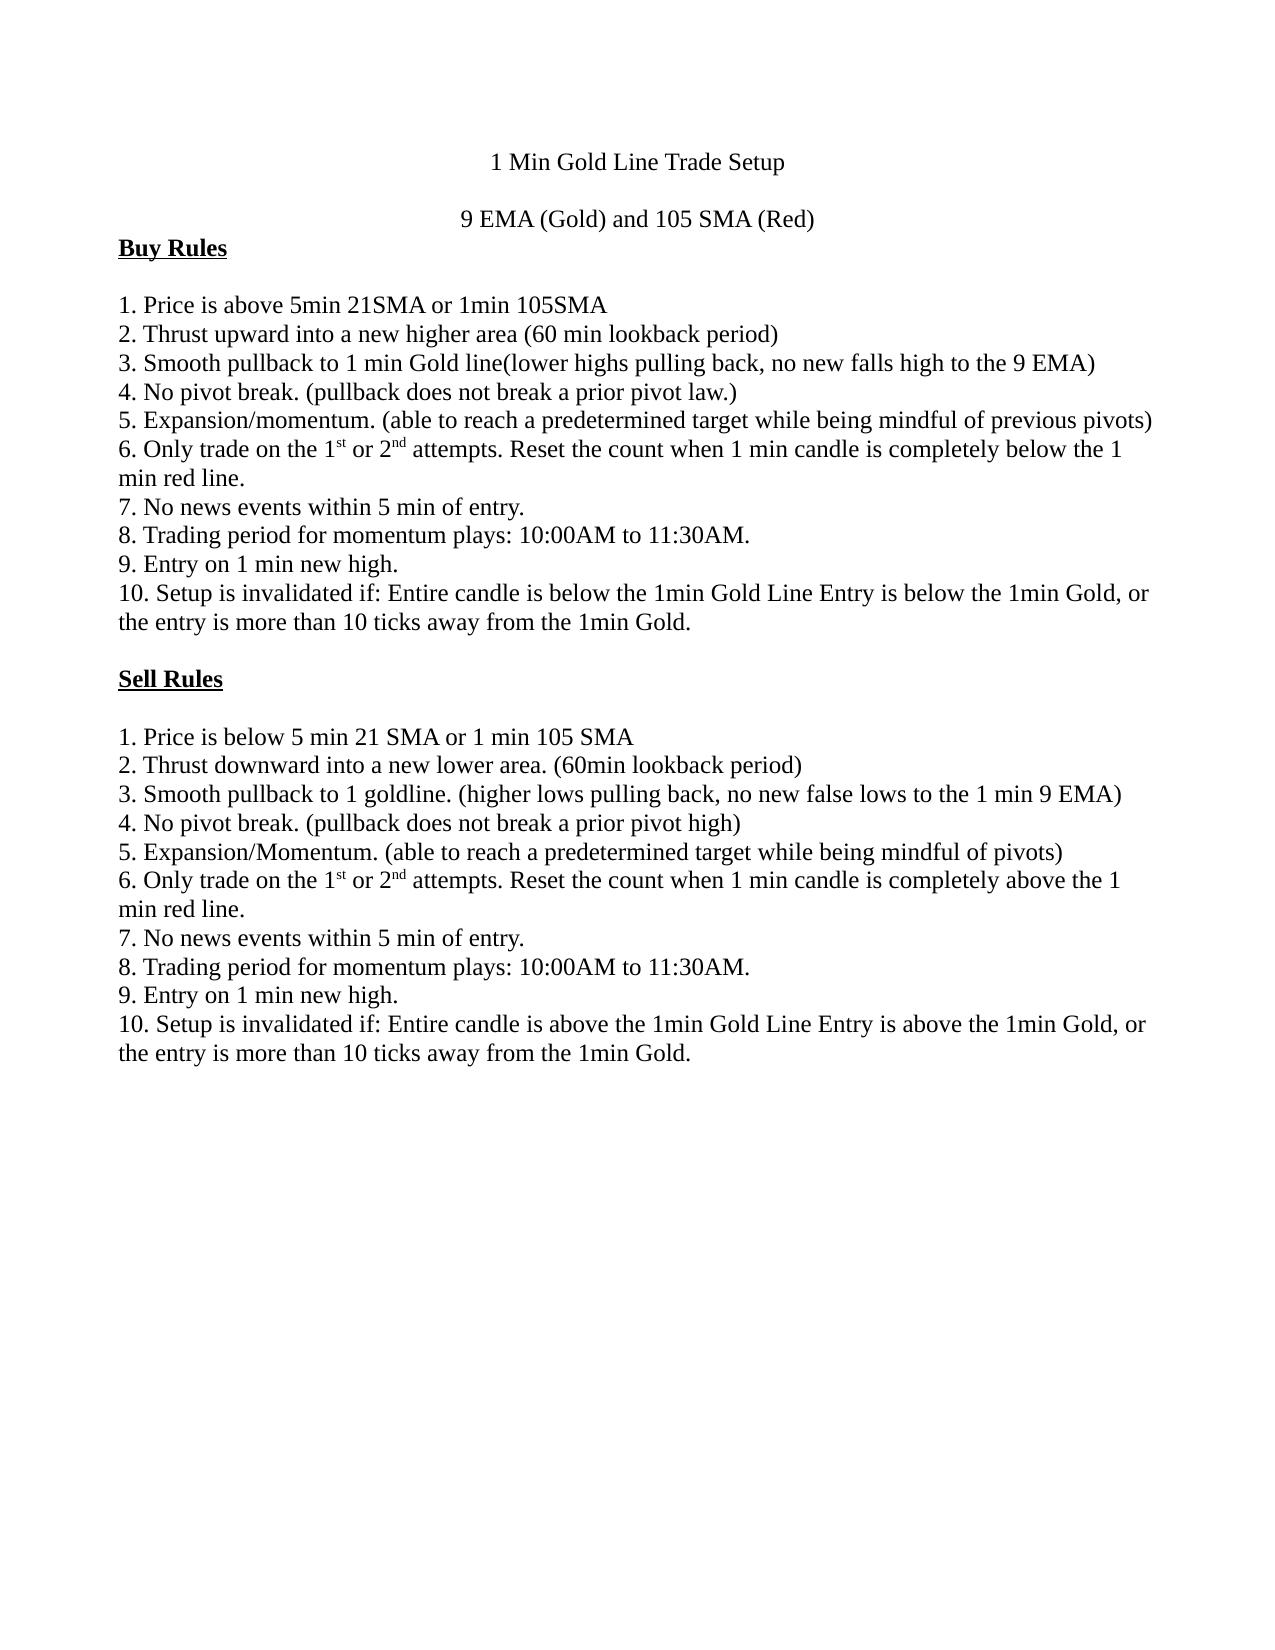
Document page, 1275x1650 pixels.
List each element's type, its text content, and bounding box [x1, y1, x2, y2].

text 6. Only trade on the 1st or 2nd attempts. Reset the count when 1 min candle is completely below the 1 min red line. [118, 434, 1157, 492]
text 8. Trading period for momentum plays: 10:00AM to 11:30AM. [118, 521, 1157, 549]
text 9. Entry on 1 min new high. [118, 549, 1157, 578]
text 10. Setup is invalidated if: Entire candle is below the 1min Gold Line Entry is below the 1min Gold, or the entry is more than 10 ticks away from the 1min Gold. [118, 578, 1157, 636]
text 10. Setup is invalidated if: Entire candle is above the 1min Gold Line Entry is above the 1min Gold, or the entry is more than 10 ticks away from the 1min Gold. [118, 1009, 1157, 1067]
text 5. Expansion/momentum. (able to reach a predetermined target while being mindful of previous pivots) [118, 406, 1157, 434]
text Sell Rules [118, 664, 1157, 693]
text 1. Price is below 5 min 21 SMA or 1 min 105 SMA [118, 722, 1157, 751]
text Buy Rules [118, 233, 1157, 262]
text 4. No pivot break. (pullback does not break a prior pivot law.) [118, 377, 1157, 406]
text 2. Thrust downward into a new lower area. (60min lookback period) [118, 751, 1157, 779]
text 8. Trading period for momentum plays: 10:00AM to 11:30AM. [118, 952, 1157, 981]
text 9. Entry on 1 min new high. [118, 981, 1157, 1009]
text 2. Thrust upward into a new higher area (60 min lookback period) [118, 319, 1157, 348]
text 1 Min Gold Line Trade Setup [118, 147, 1157, 176]
text 3. Smooth pullback to 1 goldline. (higher lows pulling back, no new false lows to the 1 min 9 EMA) [118, 779, 1157, 808]
text 1. Price is above 5min 21SMA or 1min 105SMA [118, 291, 1157, 319]
text 5. Expansion/Momentum. (able to reach a predetermined target while being mindful of pivots) [118, 837, 1157, 866]
text 7. No news events within 5 min of entry. [118, 923, 1157, 952]
text 6. Only trade on the 1st or 2nd attempts. Reset the count when 1 min candle is completely above the 1 min red line. [118, 866, 1157, 923]
text 3. Smooth pullback to 1 min Gold line(lower highs pulling back, no new falls high to the 9 EMA) [118, 348, 1157, 377]
text 9 EMA (Gold) and 105 SMA (Red) [118, 204, 1157, 233]
text 7. No news events within 5 min of entry. [118, 492, 1157, 521]
text 4. No pivot break. (pullback does not break a prior pivot high) [118, 808, 1157, 837]
